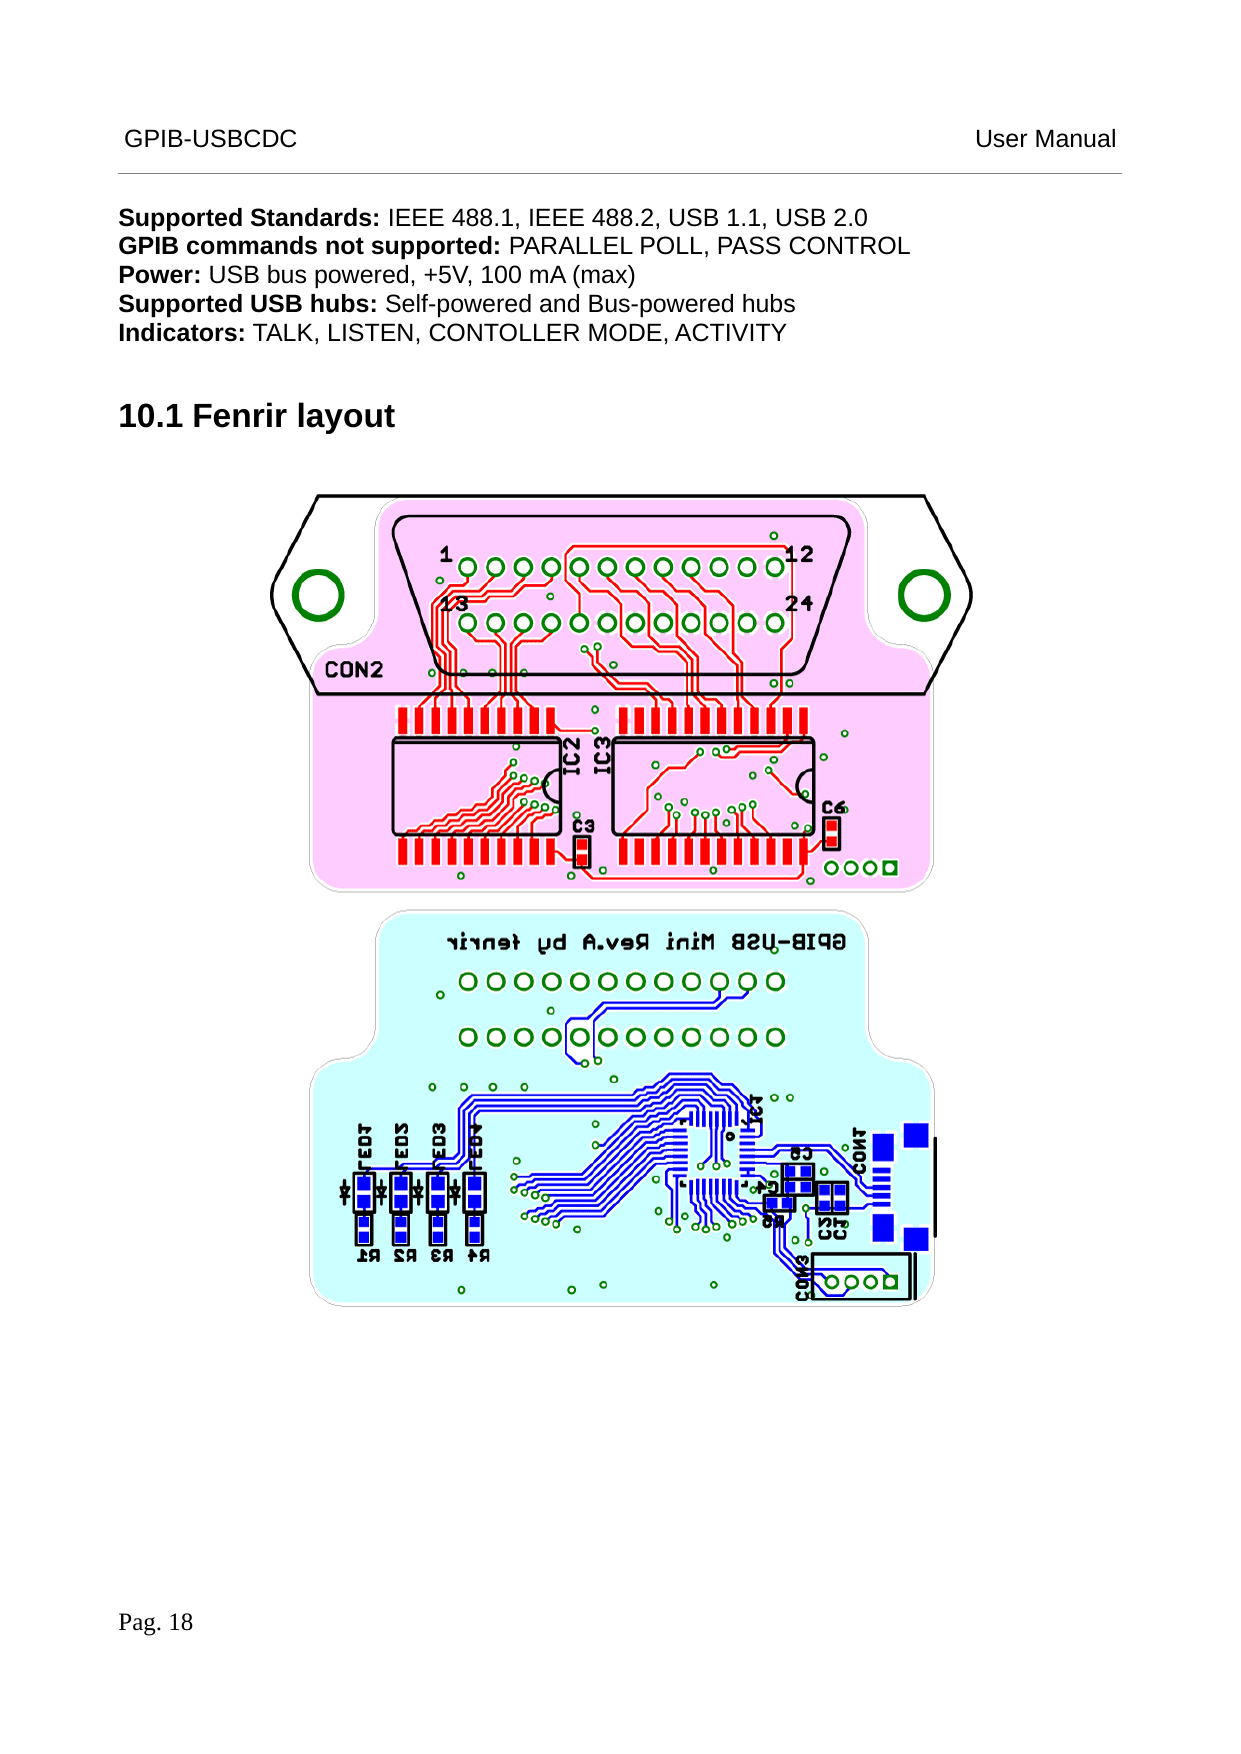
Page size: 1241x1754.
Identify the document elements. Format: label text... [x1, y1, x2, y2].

text Supported Standards: IEEE 488.1, IEEE 488.2, USB 1.1, USB 2.0 [118, 203, 1122, 231]
text GPIB commands not supported: PARALLEL POLL, PASS CONTROL [118, 231, 1122, 260]
subtitle Fenrir layout [118, 396, 1122, 434]
text Supported USB hubs: Self-powered and Bus-powered hubs [118, 289, 1122, 318]
picture [248, 475, 992, 1325]
text Power: USB bus powered, +5V, 100 mA (max) [118, 260, 1122, 289]
text Indicators: TALK, LISTEN, CONTOLLER MODE, ACTIVITY [118, 318, 1122, 346]
